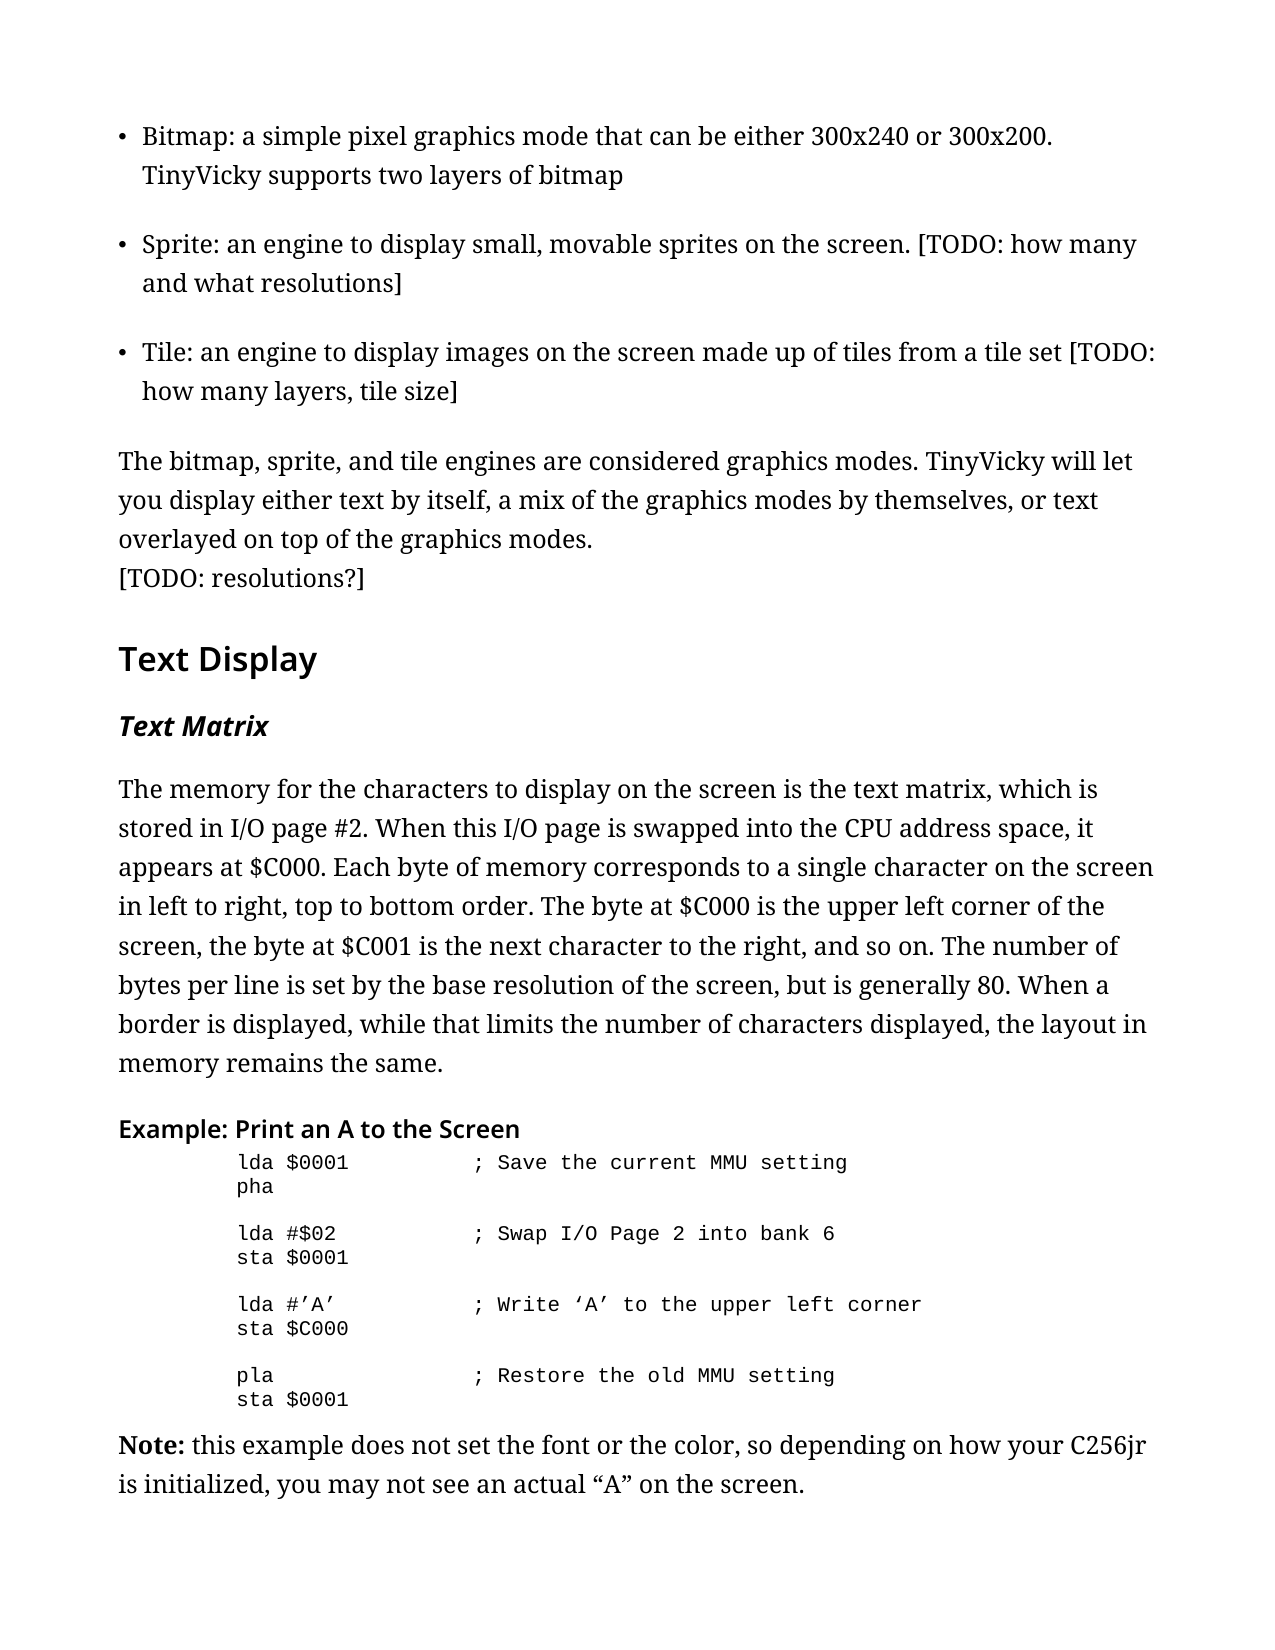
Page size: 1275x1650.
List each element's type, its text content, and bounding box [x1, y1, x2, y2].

text sta $0001 [118, 1247, 1157, 1271]
text Note: this example does not set the font or the color, so depending on how your C256jr is initialized, you may not see an actual “A” on the screen. [118, 1427, 1157, 1501]
subtitle Text Display [118, 636, 1157, 681]
subtitle Example: Print an A to the Screen [118, 1112, 1157, 1146]
subtitle Text Matrix [118, 706, 1157, 744]
text sta $0001 [118, 1389, 1157, 1412]
text sta $C000 [118, 1318, 1157, 1342]
text pha [118, 1176, 1157, 1200]
list Tile: an engine to display images on the screen made up of tiles from a tile set [TODO: how many layers, tile size] [118, 335, 1157, 408]
text The bitmap, sprite, and tile engines are considered graphics modes. TinyVicky will let you display either text by itself, a mix of the graphics modes by themselves, or text overlayed on top of the graphics modes. [TODO: resolutions?] [118, 443, 1157, 595]
text lda $0001 ; Save the current MMU setting [118, 1152, 1157, 1176]
list Sprite: an engine to display small, movable sprites on the screen. [TODO: how many and what resolutions] [118, 226, 1157, 300]
list Bitmap: a simple pixel graphics mode that can be either 300x240 or 300x200. TinyVicky supports two layers of bitmap [118, 118, 1157, 191]
text pla ; Restore the old MMU setting [118, 1365, 1157, 1389]
text lda #$02 ; Swap I/O Page 2 into bank 6 [118, 1223, 1157, 1247]
text The memory for the characters to display on the screen is the text matrix, which is stored in I/O page #2. When this I/O page is swapped into the CPU address space, it appears at $C000. Each byte of memory corresponds to a single character on the screen in left to right, top to bottom order. The byte at $C000 is the upper left corner of the screen, the byte at $C001 is the next character to the right, and so on. The number of bytes per line is set by the base resolution of the screen, but is generally 80. When a border is displayed, while that limits the number of characters displayed, the layout in memory remains the same. [118, 772, 1157, 1080]
text lda #’A’ ; Write ‘A’ to the upper left corner [118, 1294, 1157, 1318]
